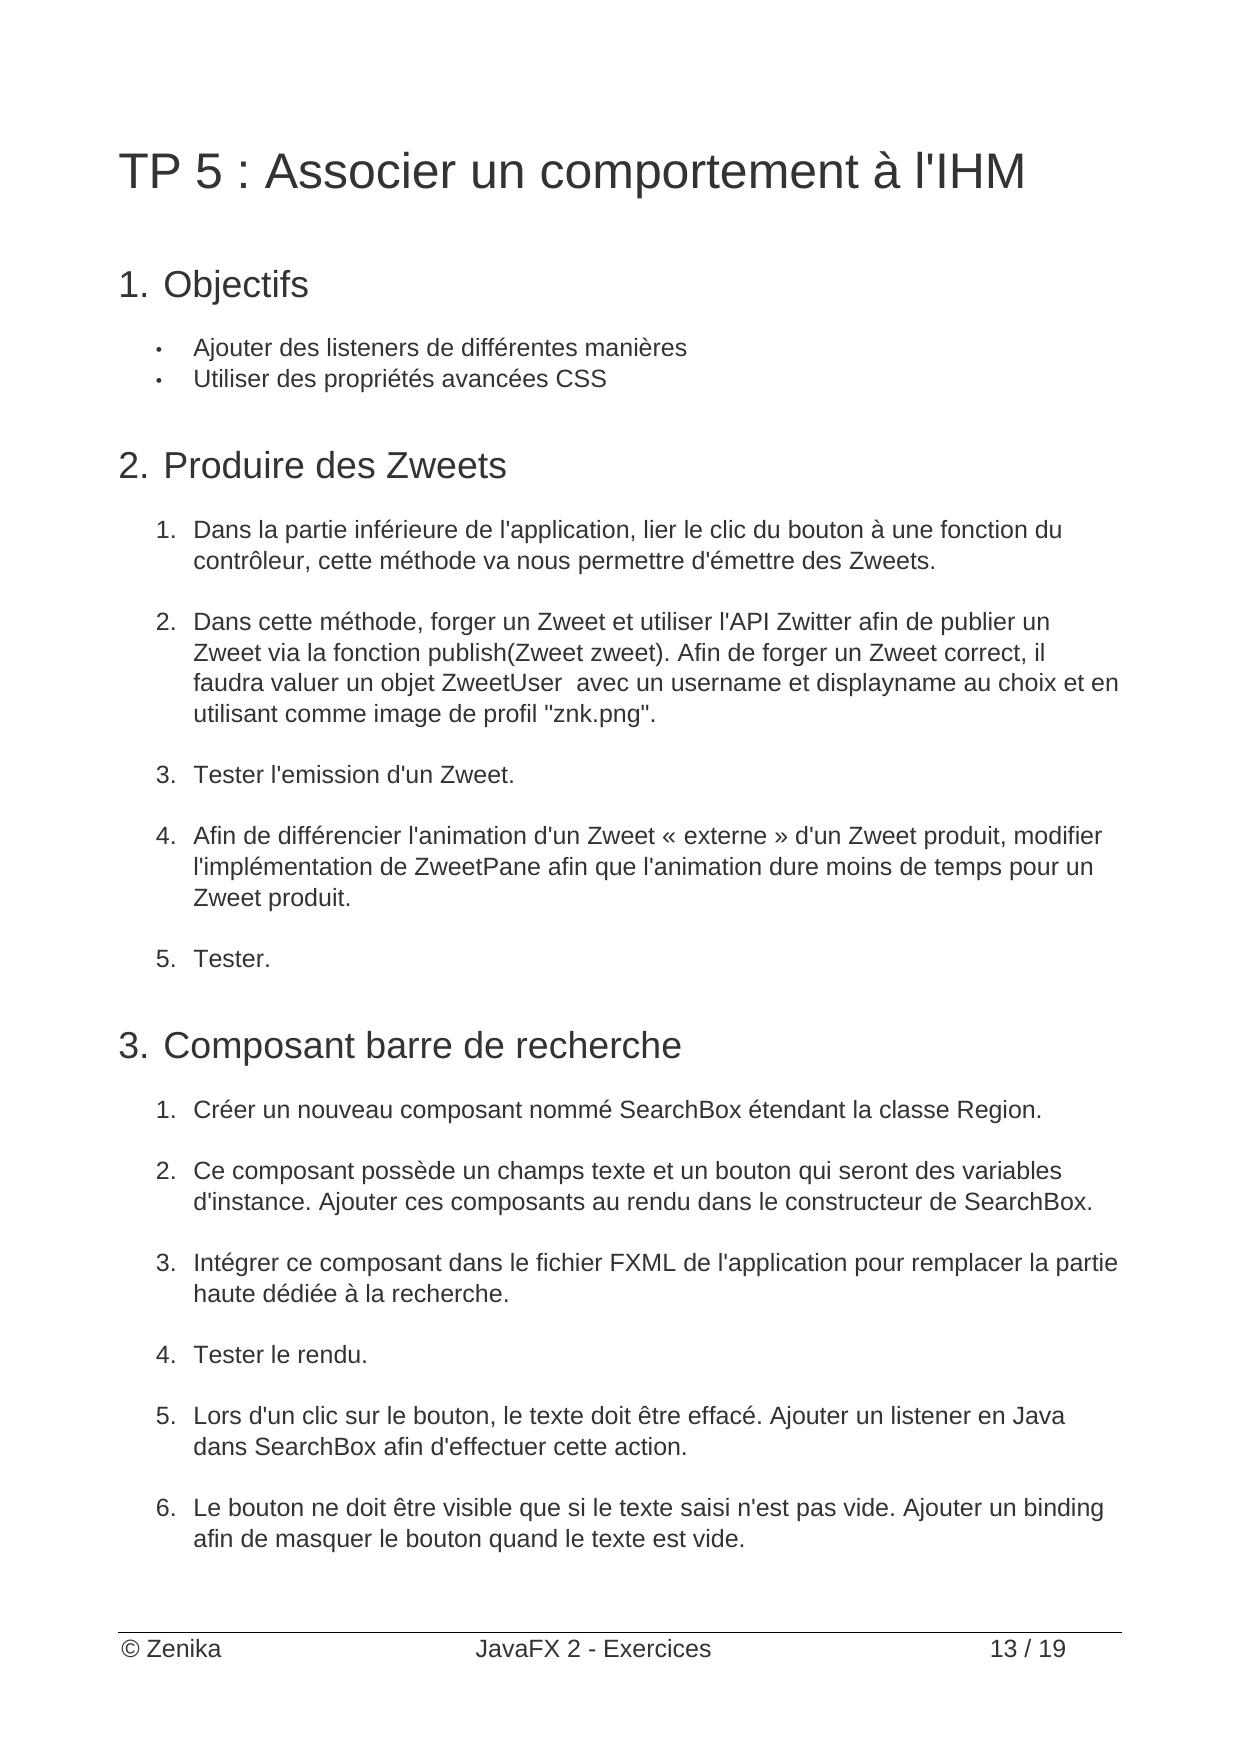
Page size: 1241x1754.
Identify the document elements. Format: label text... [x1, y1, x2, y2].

list Ajouter des listeners de différentes manières [156, 334, 1122, 362]
list Créer un nouveau composant nommé SearchBox étendant la classe Region. [156, 1096, 1122, 1154]
list Dans cette méthode, forger un Zweet et utiliser l'API Zwitter afin de publier un Zweet via la fonction publish(Zweet zweet). Afin de forger un Zweet correct, il faudra valuer un objet ZweetUser avec un username et displayname au choix et en utilisant comme image de profil "znk.png". [156, 608, 1122, 758]
list Le bouton ne doit être visible que si le texte saisi n'est pas vide. Ajouter un binding afin de masquer le bouton quand le texte est vide. [156, 1494, 1122, 1583]
list Ce composant possède un champs texte et un bouton qui seront des variables d'instance. Ajouter ces composants au rendu dans le constructeur de SearchBox. [156, 1157, 1122, 1246]
list Dans la partie inférieure de l'application, lier le clic du bouton à une fonction du contrôleur, cette méthode va nous permettre d'émettre des Zweets. [156, 516, 1122, 605]
subtitle Associer un comportement à l'IHM [118, 143, 1122, 199]
list Intégrer ce composant dans le fichier FXML de l'application pour remplacer la partie haute dédiée à la recherche. [156, 1249, 1122, 1338]
list Utiliser des propriétés avancées CSS [156, 365, 1122, 393]
list Afin de différencier l'animation d'un Zweet « externe » d'un Zweet produit, modifier l'implémentation de ZweetPane afin que l'animation dure moins de temps pour un Zweet produit. [156, 822, 1122, 942]
list Tester. [156, 944, 1122, 972]
list Lors d'un clic sur le bouton, le texte doit être effacé. Ajouter un listener en Java dans SearchBox afin d'effectuer cette action. [156, 1402, 1122, 1491]
subtitle Composant barre de recherche [118, 1025, 1122, 1067]
subtitle Objectifs [118, 263, 1122, 305]
subtitle Produire des Zweets [118, 445, 1122, 487]
list Tester l'emission d'un Zweet. [156, 761, 1122, 819]
list Tester le rendu. [156, 1341, 1122, 1399]
